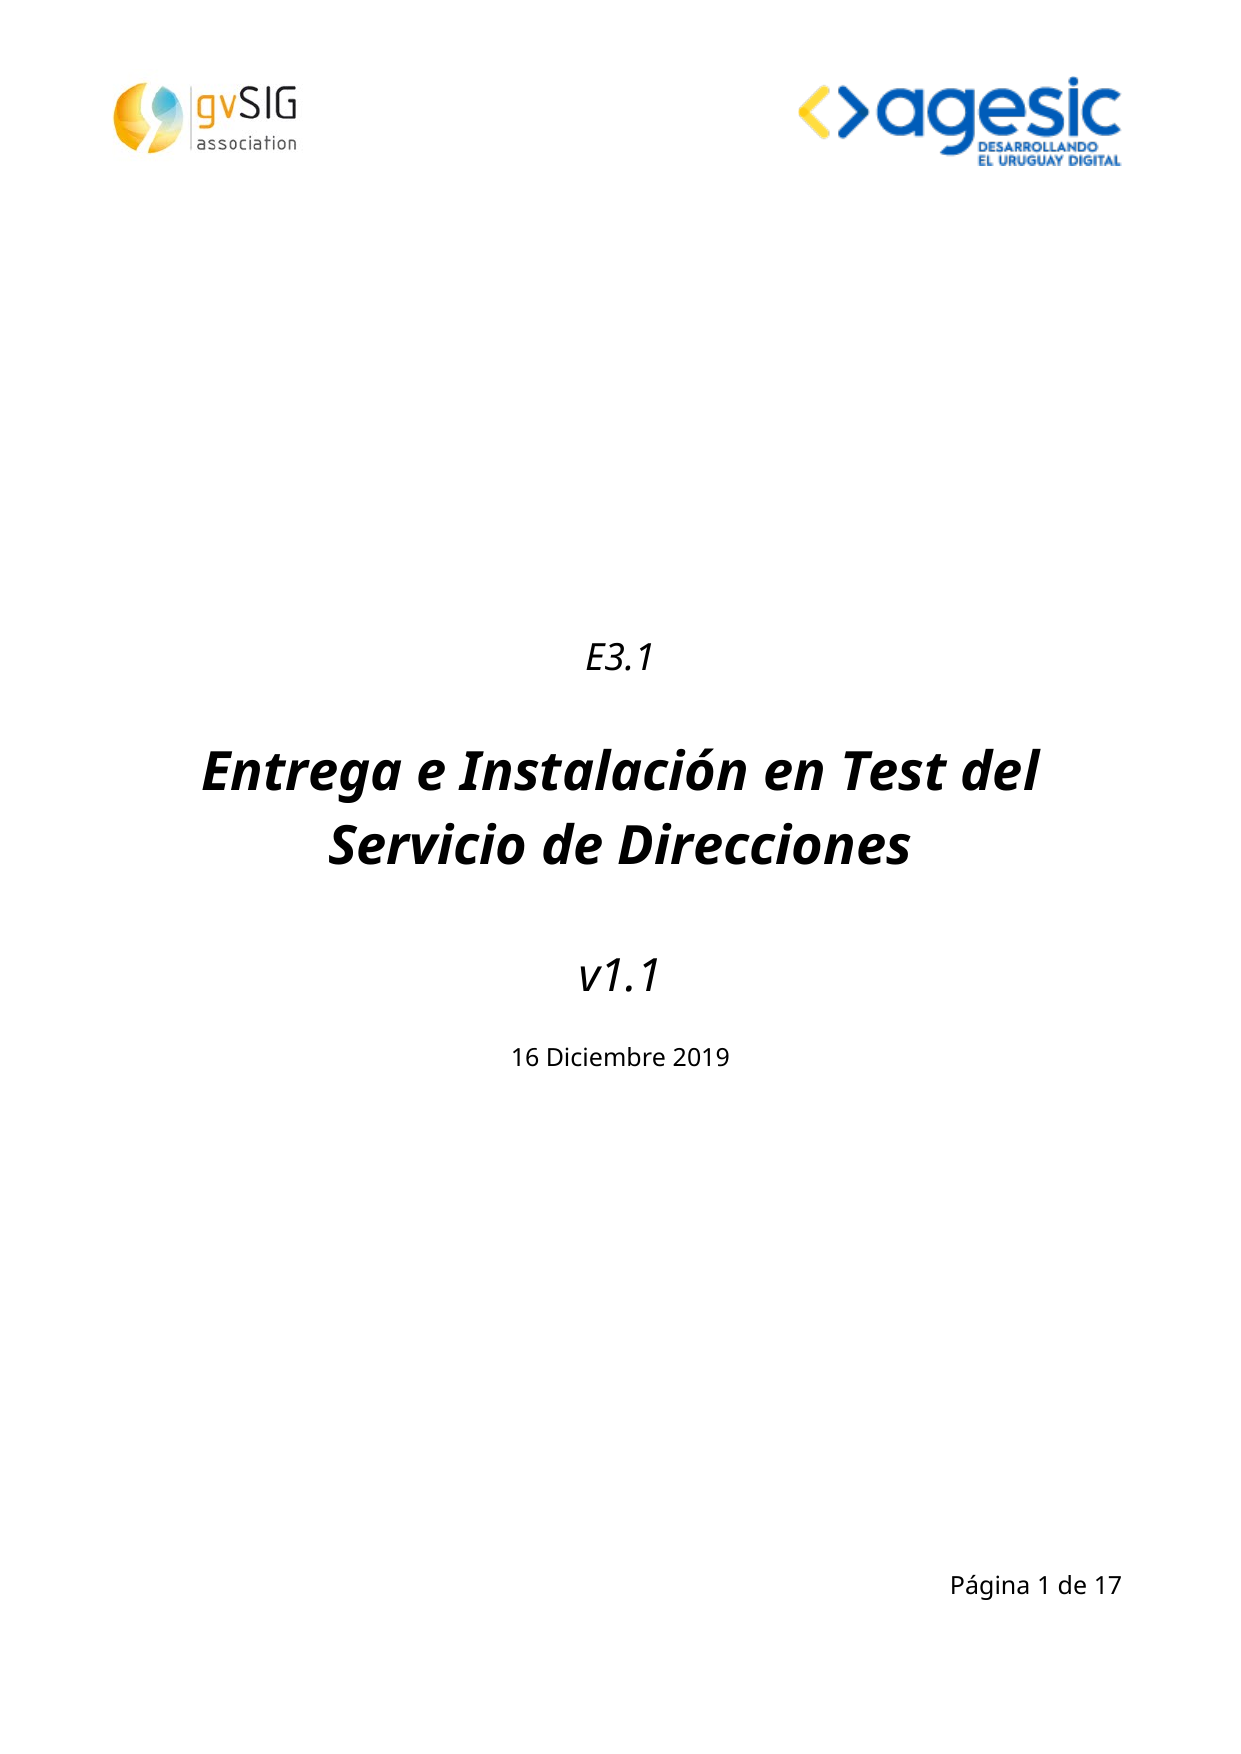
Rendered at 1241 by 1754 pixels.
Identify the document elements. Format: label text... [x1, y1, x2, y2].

picture [97, 69, 312, 167]
picture [798, 76, 1122, 166]
text E3.1 [118, 631, 1122, 682]
text 16 Diciembre 2019 [118, 1039, 1122, 1073]
text Entrega e Instalación en Test del Servicio de Direcciones [118, 733, 1122, 880]
text v1.1 [118, 943, 1122, 1005]
